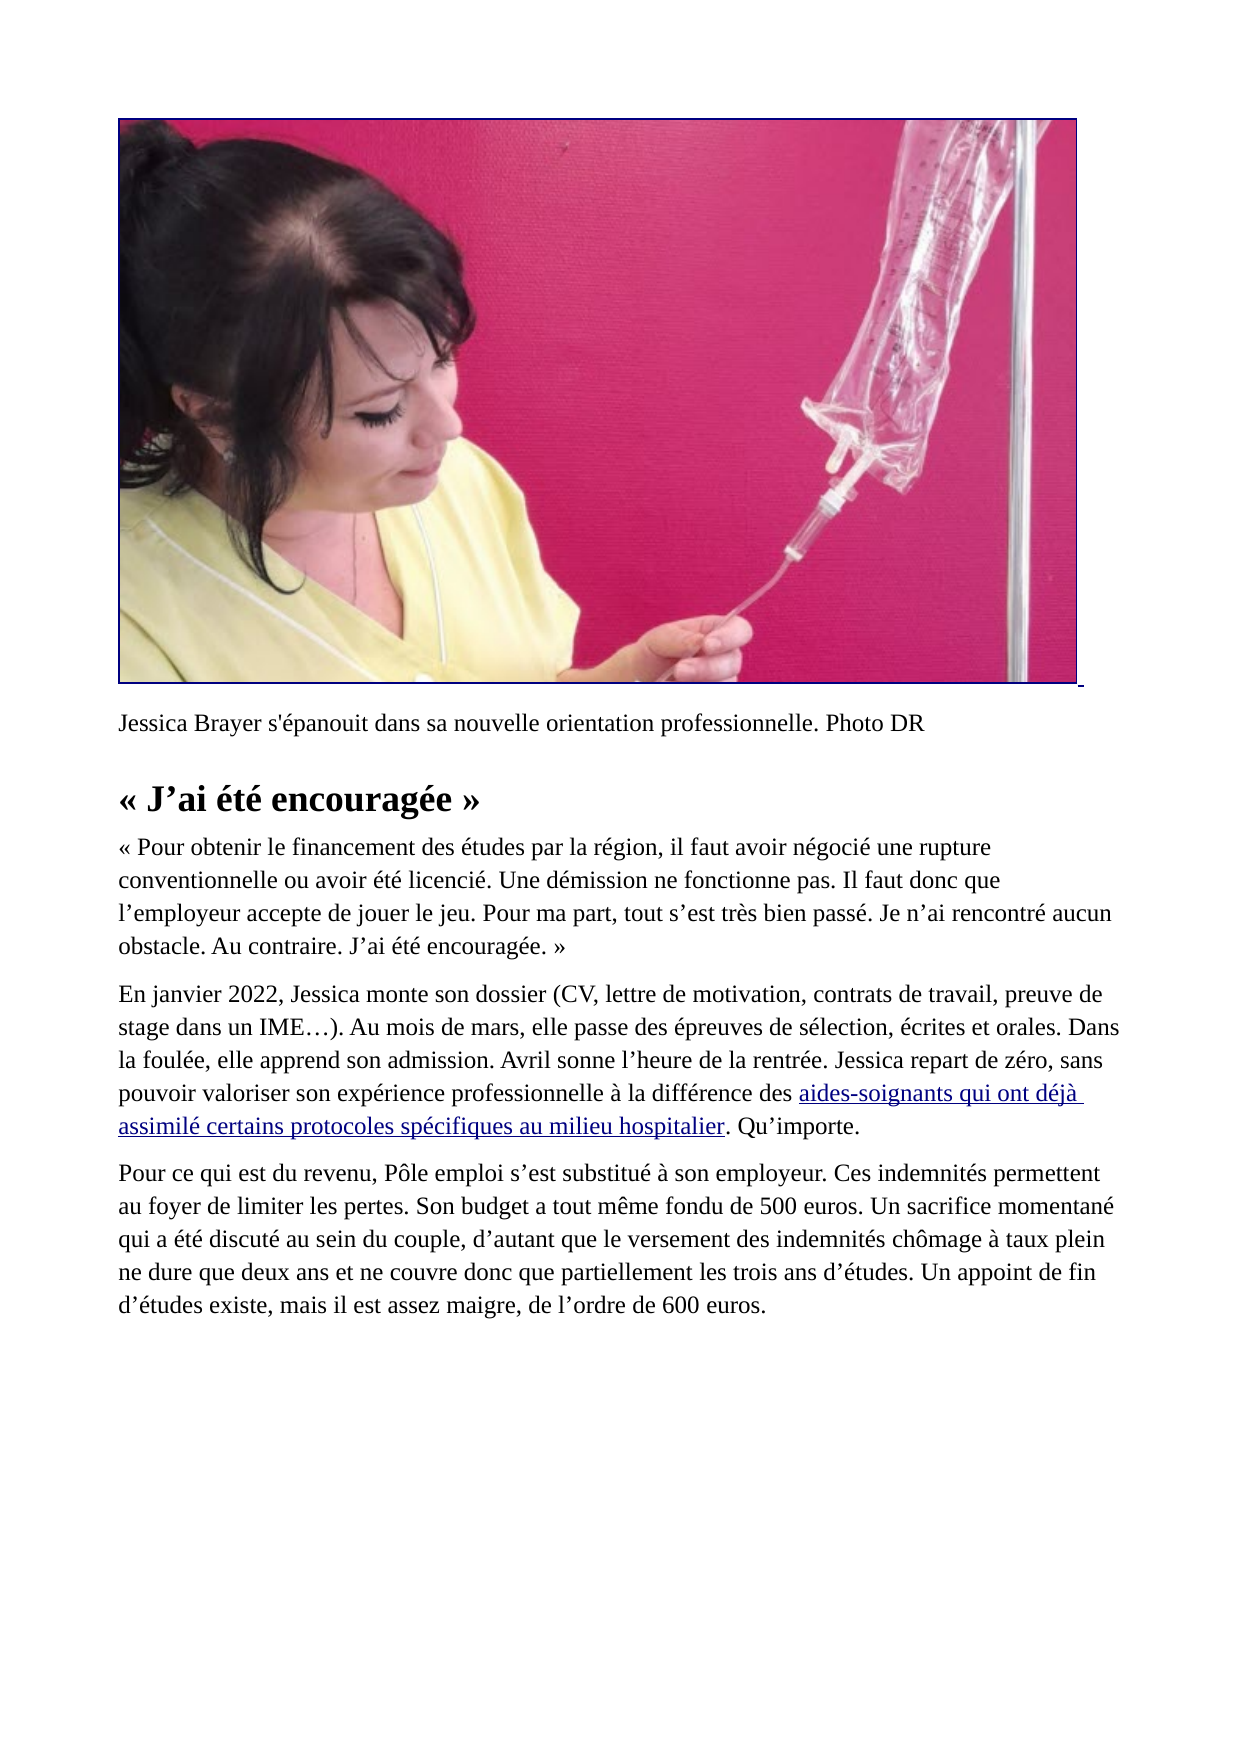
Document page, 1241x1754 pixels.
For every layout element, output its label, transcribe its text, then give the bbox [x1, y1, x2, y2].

text « Pour obtenir le financement des études par la région, il faut avoir négocié une rupture conventionnelle ou avoir été licencié. Une démission ne fonctionne pas. Il faut donc que l’employeur accepte de jouer le jeu. Pour ma part, tout s’est très bien passé. Je n’ai rencontré aucun obstacle. Au contraire. J’ai été encouragée. » [118, 832, 1122, 960]
subtitle « J’ai été encouragée » [118, 776, 1122, 819]
picture [120, 120, 1076, 682]
text Pour ce qui est du revenu, Pôle emploi s’est substitué à son employeur. Ces indemnités permettent au foyer de limiter les pertes. Son budget a tout même fondu de 500 euros. Un sacrifice momentané qui a été discuté au sein du couple, d’autant que le versement des indemnités chômage à taux plein ne dure que deux ans et ne couvre donc que partiellement les trois ans d’études. Un appoint de fin d’études existe, mais il est assez maigre, de l’ordre de 600 euros. [118, 1158, 1122, 1319]
text Jessica Brayer s'épanouit dans sa nouvelle orientation professionnelle. Photo DR [118, 708, 1122, 737]
text En janvier 2022, Jessica monte son dossier (CV, lettre de motivation, contrats de travail, preuve de stage dans un IME…). Au mois de mars, elle passe des épreuves de sélection, écrites et orales. Dans la foulée, elle apprend son admission. Avril sonne l’heure de la rentrée. Jessica repart de zéro, sans pouvoir valoriser son expérience professionnelle à la différence des aides-soignants qui ont déjà assimilé certains protocoles spécifiques au milieu hospitalier. Qu’importe. [118, 979, 1122, 1139]
